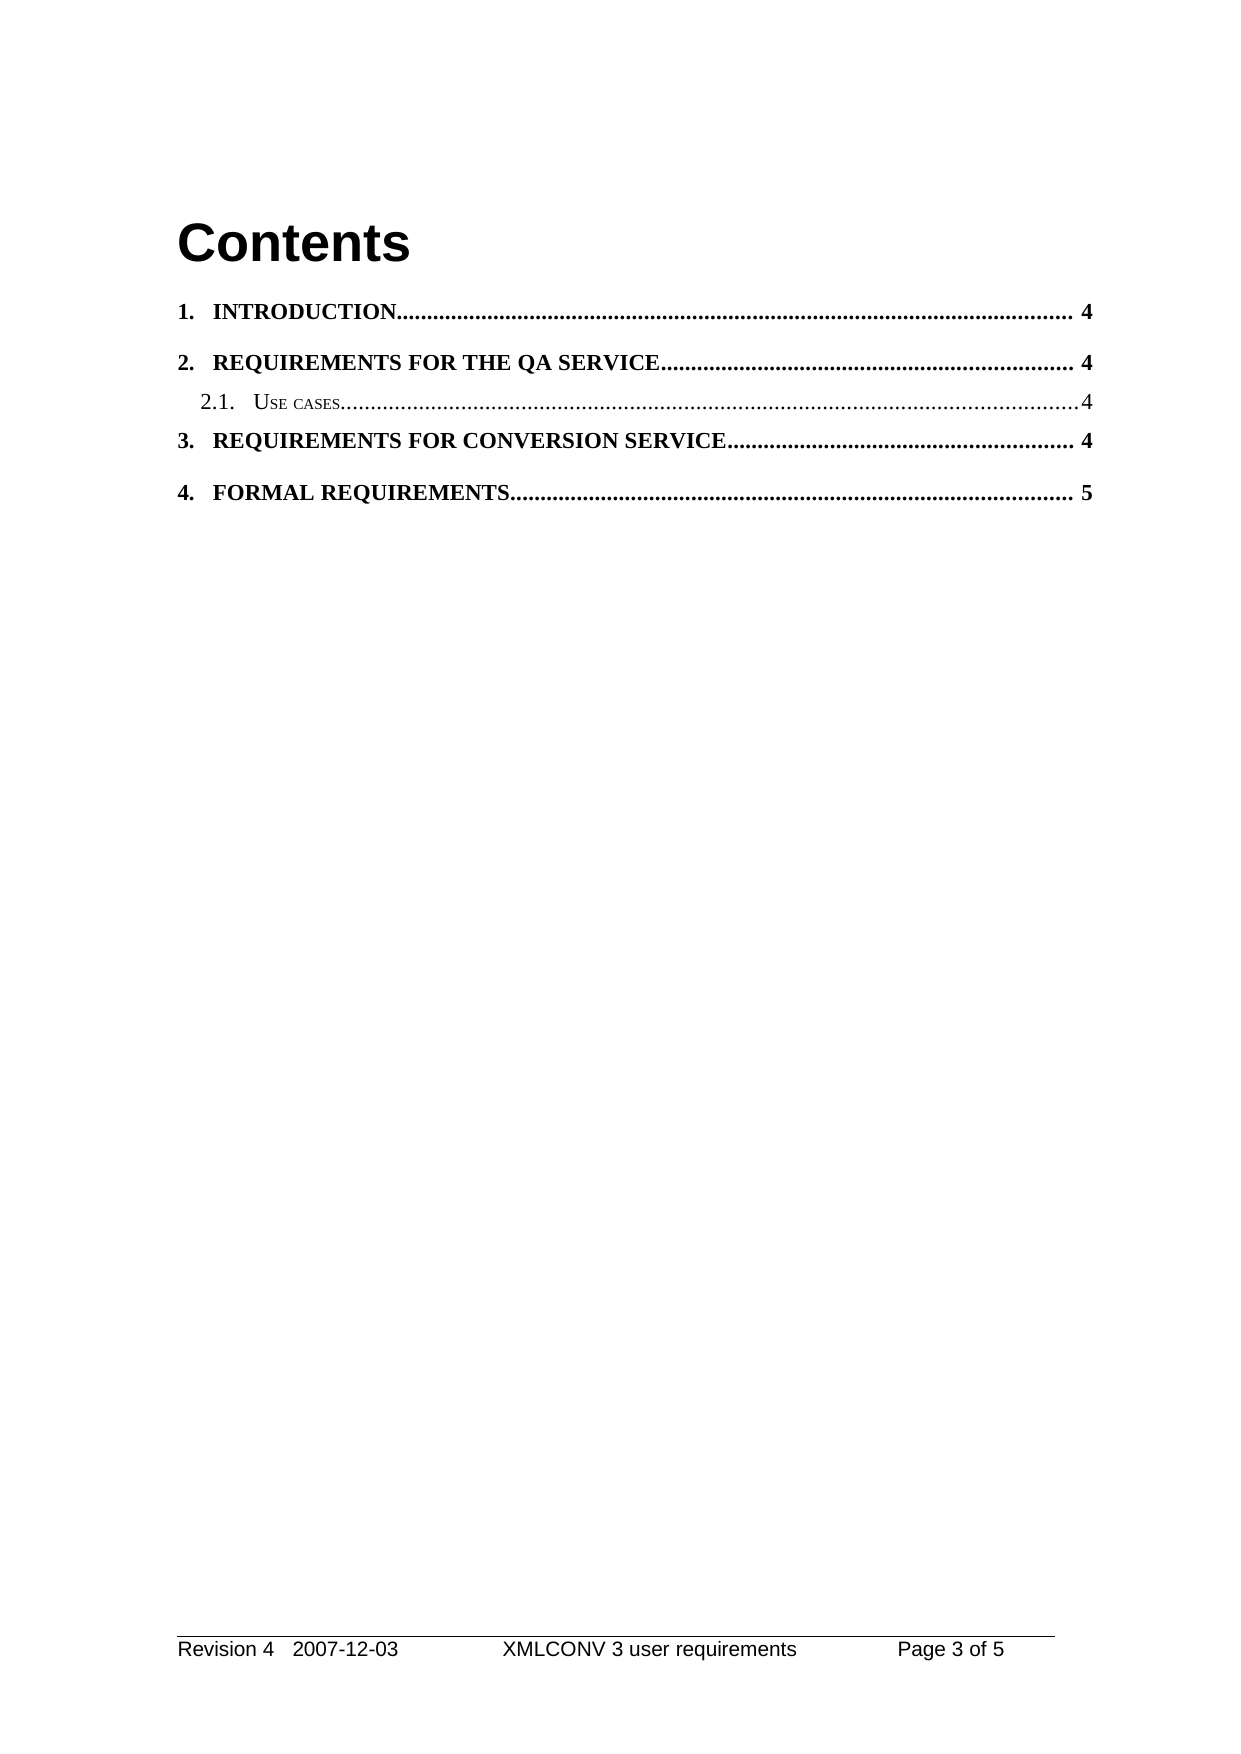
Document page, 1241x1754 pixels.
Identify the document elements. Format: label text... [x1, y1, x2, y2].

text 2. Requirements for the QA service 4 [177, 349, 1092, 376]
text 4. Formal requirements 5 [177, 479, 1092, 505]
text 1. Introduction 4 [177, 298, 1092, 324]
text 3. Requirements for conversion service 4 [177, 427, 1092, 454]
subtitle Contents [177, 210, 1092, 273]
text 2.1. Use cases 4 [200, 388, 1092, 415]
